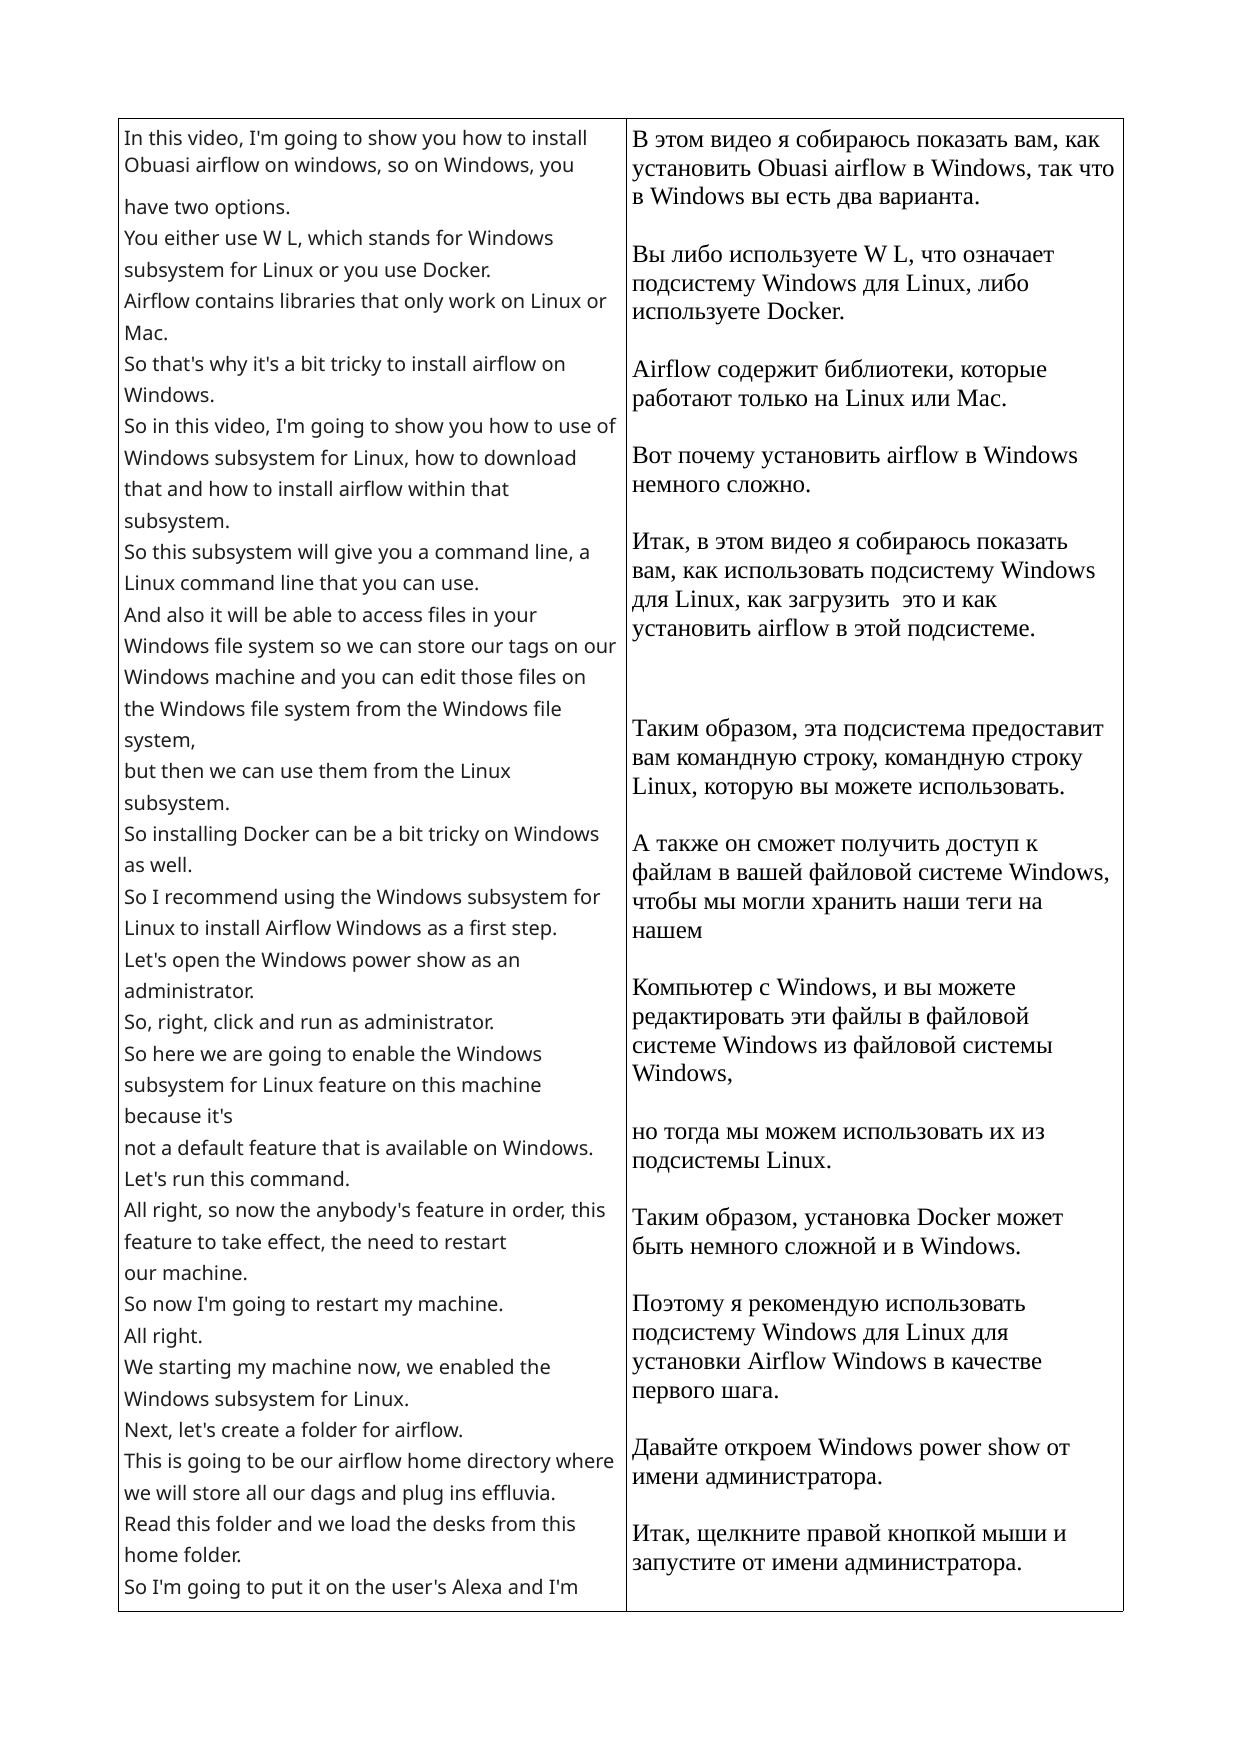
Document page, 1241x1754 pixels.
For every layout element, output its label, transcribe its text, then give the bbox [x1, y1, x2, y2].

table_cell In this video, I'm going to show you how to install Obuasi airflow on windows, so on Windows, you have two options. You either use W L, which stands for Windows subsystem for Linux or you use Docker. Airflow contains libraries that only work on Linux or Mac. So that's why it's a bit tricky to install airflow on Windows. So in this video, I'm going to show you how to use of Windows subsystem for Linux, how to download that and how to install airflow within that subsystem. So this subsystem will give you a command line, a Linux command line that you can use. And also it will be able to access files in your Windows file system so we can store our tags on our Windows machine and you can edit those files on the Windows file system from the Windows file system, but then we can use them from the Linux subsystem. So installing Docker can be a bit tricky on Windows as well. So I recommend using the Windows subsystem for Linux to install Airflow Windows as a first step. Let's open the Windows power show as an administrator. So, right, click and run as administrator. So here we are going to enable the Windows subsystem for Linux feature on this machine because it's not a default feature that is available on Windows. Let's run this command. All right, so now the anybody's feature in order, this feature to take effect, the need to restart our machine. So now I'm going to restart my machine. All right. We starting my machine now, we enabled the Windows subsystem for Linux. Next, let's create a folder for airflow. This is going to be our airflow home directory where we will store all our dags and plug ins effluvia. Read this folder and we load the desks from this home folder. So I'm going to put it on the user's Alexa and I'm [119, 119, 626, 1611]
table_cell В этом видео я собираюсь показать вам, как установить Obuasi airflow в Windows, так что в Windows вы есть два варианта. Вы либо используете W L, что означает подсистему Windows для Linux, либо используете Docker. Airflow содержит библиотеки, которые работают только на Linux или Mac. Вот почему установить airflow в Windows немного сложно. Итак, в этом видео я собираюсь показать вам, как использовать подсистему Windows для Linux, как загрузить это и как установить airflow в этой подсистеме. Таким образом, эта подсистема предоставит вам командную строку, командную строку Linux, которую вы можете использовать. А также он сможет получить доступ к файлам в вашей файловой системе Windows, чтобы мы могли хранить наши теги на нашем Компьютер с Windows, и вы можете редактировать эти файлы в файловой системе Windows из файловой системы Windows, но тогда мы можем использовать их из подсистемы Linux. Таким образом, установка Docker может быть немного сложной и в Windows. Поэтому я рекомендую использовать подсистему Windows для Linux для установки Airflow Windows в качестве первого шага. Давайте откроем Windows power show от имени администратора. Итак, щелкните правой кнопкой мыши и запустите от имени администратора. [627, 119, 1123, 1611]
